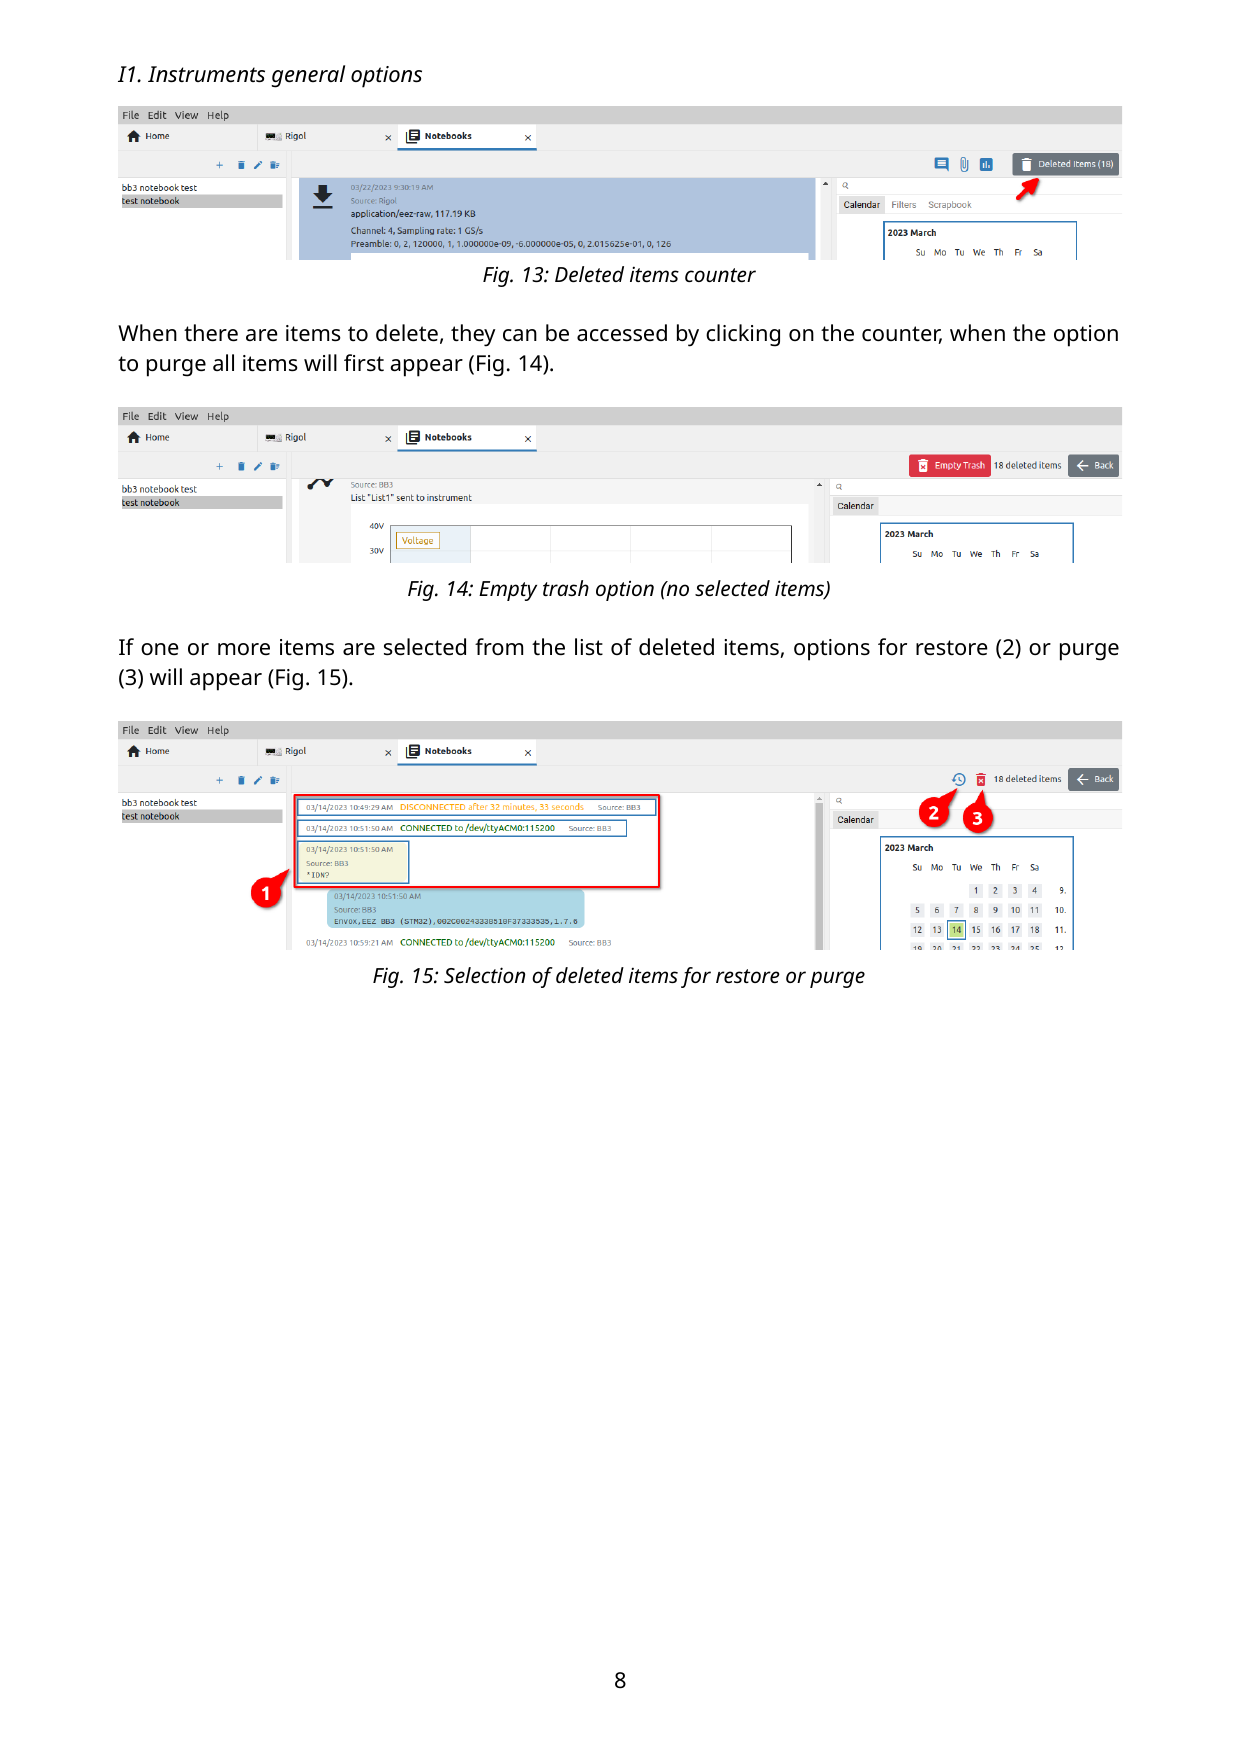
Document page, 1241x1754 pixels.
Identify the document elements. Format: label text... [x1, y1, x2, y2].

picture [118, 407, 1123, 563]
text When there are items to delete, they can be accessed by clicking on the counter, when the option to purge all items will first appear (Fig. 14). [118, 318, 1122, 378]
text Fig. 14: Empty trash option (no selected items) [118, 563, 1122, 602]
text Fig. 15: Selection of deleted items for restore or purge [118, 950, 1122, 990]
text If one or more items are selected from the list of deleted items, options for restore (2) or purge (3) will appear (Fig. 15). [118, 632, 1122, 692]
picture [118, 106, 1123, 260]
picture [118, 721, 1123, 950]
text Fig. 13: Deleted items counter [118, 260, 1122, 288]
